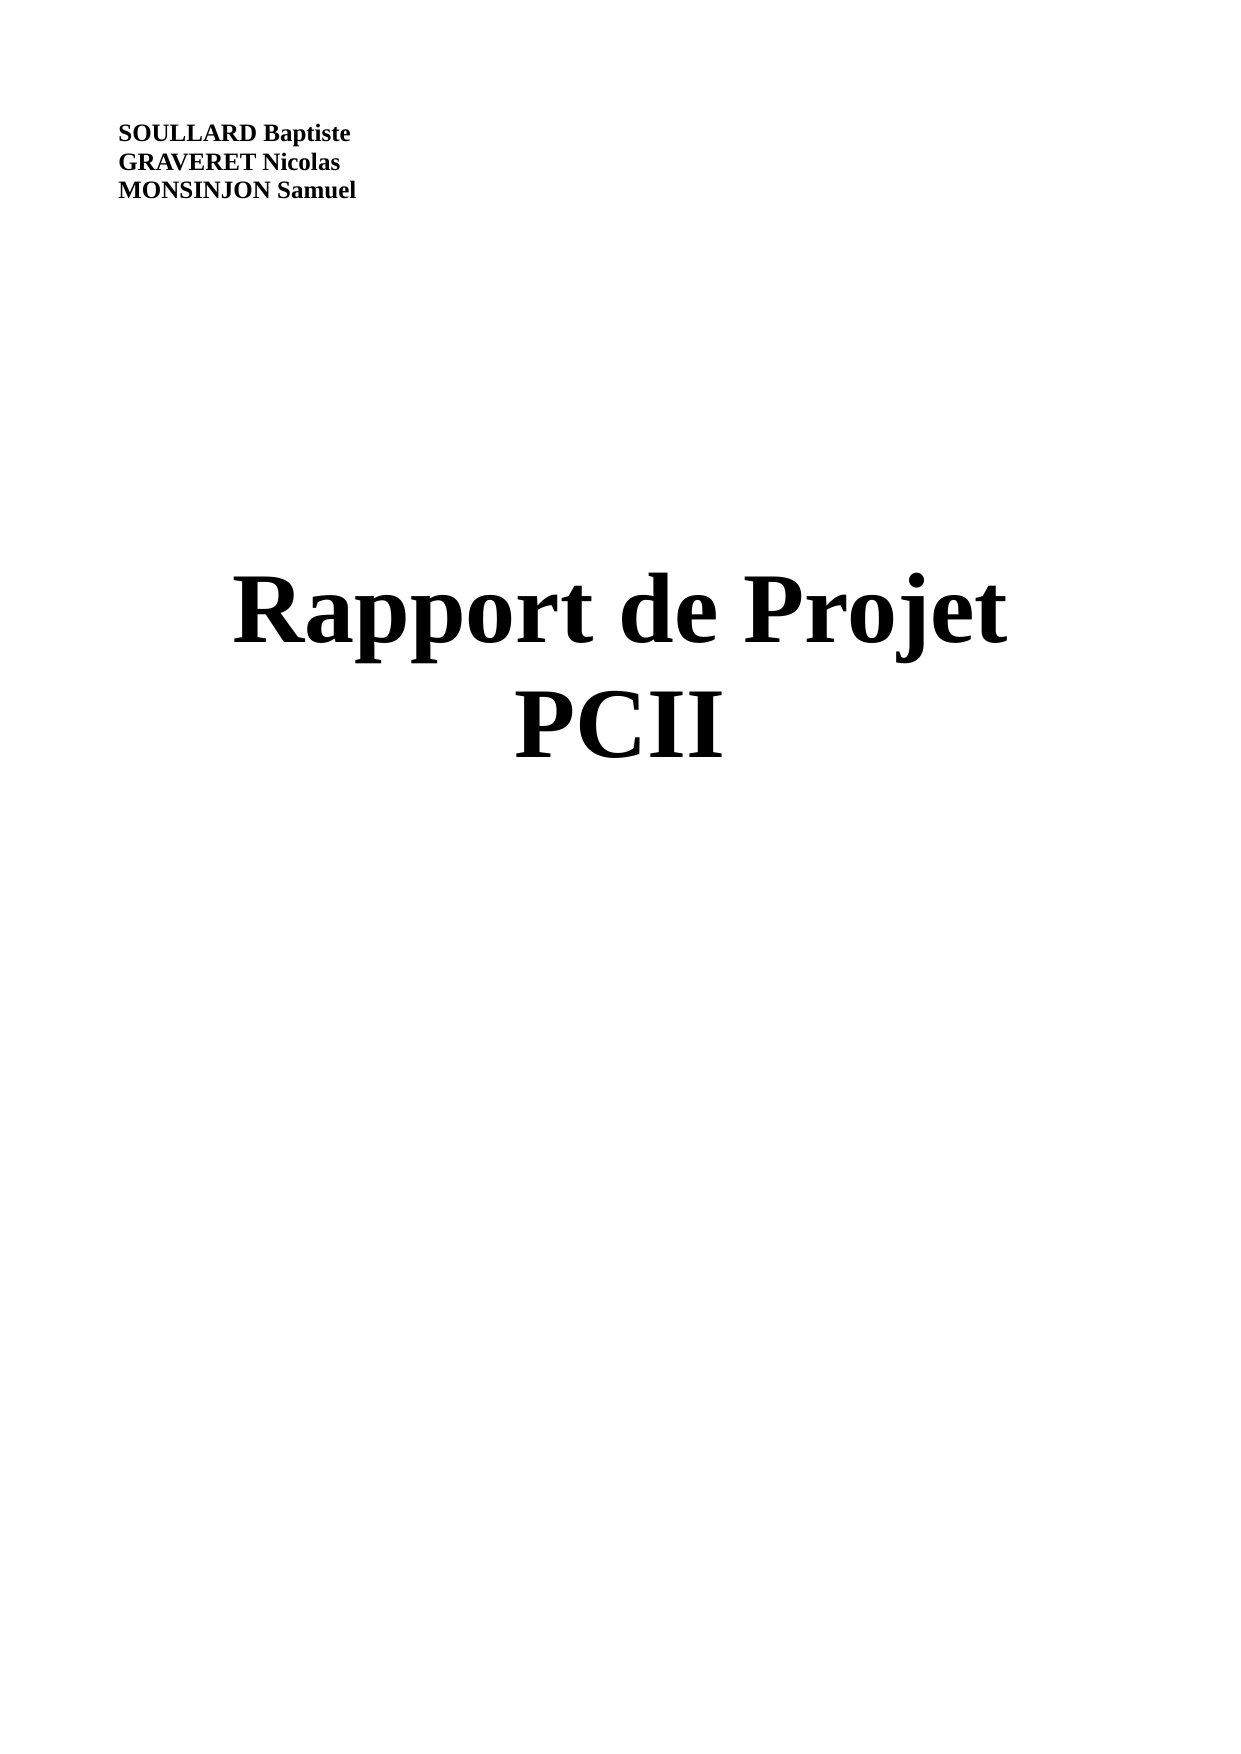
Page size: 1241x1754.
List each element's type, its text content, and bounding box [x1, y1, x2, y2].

text GRAVERET Nicolas [118, 147, 1122, 176]
text MONSINJON Samuel [118, 176, 1122, 204]
text SOULLARD Baptiste [118, 118, 1122, 147]
text Rapport de Projet PCII [118, 549, 1122, 779]
